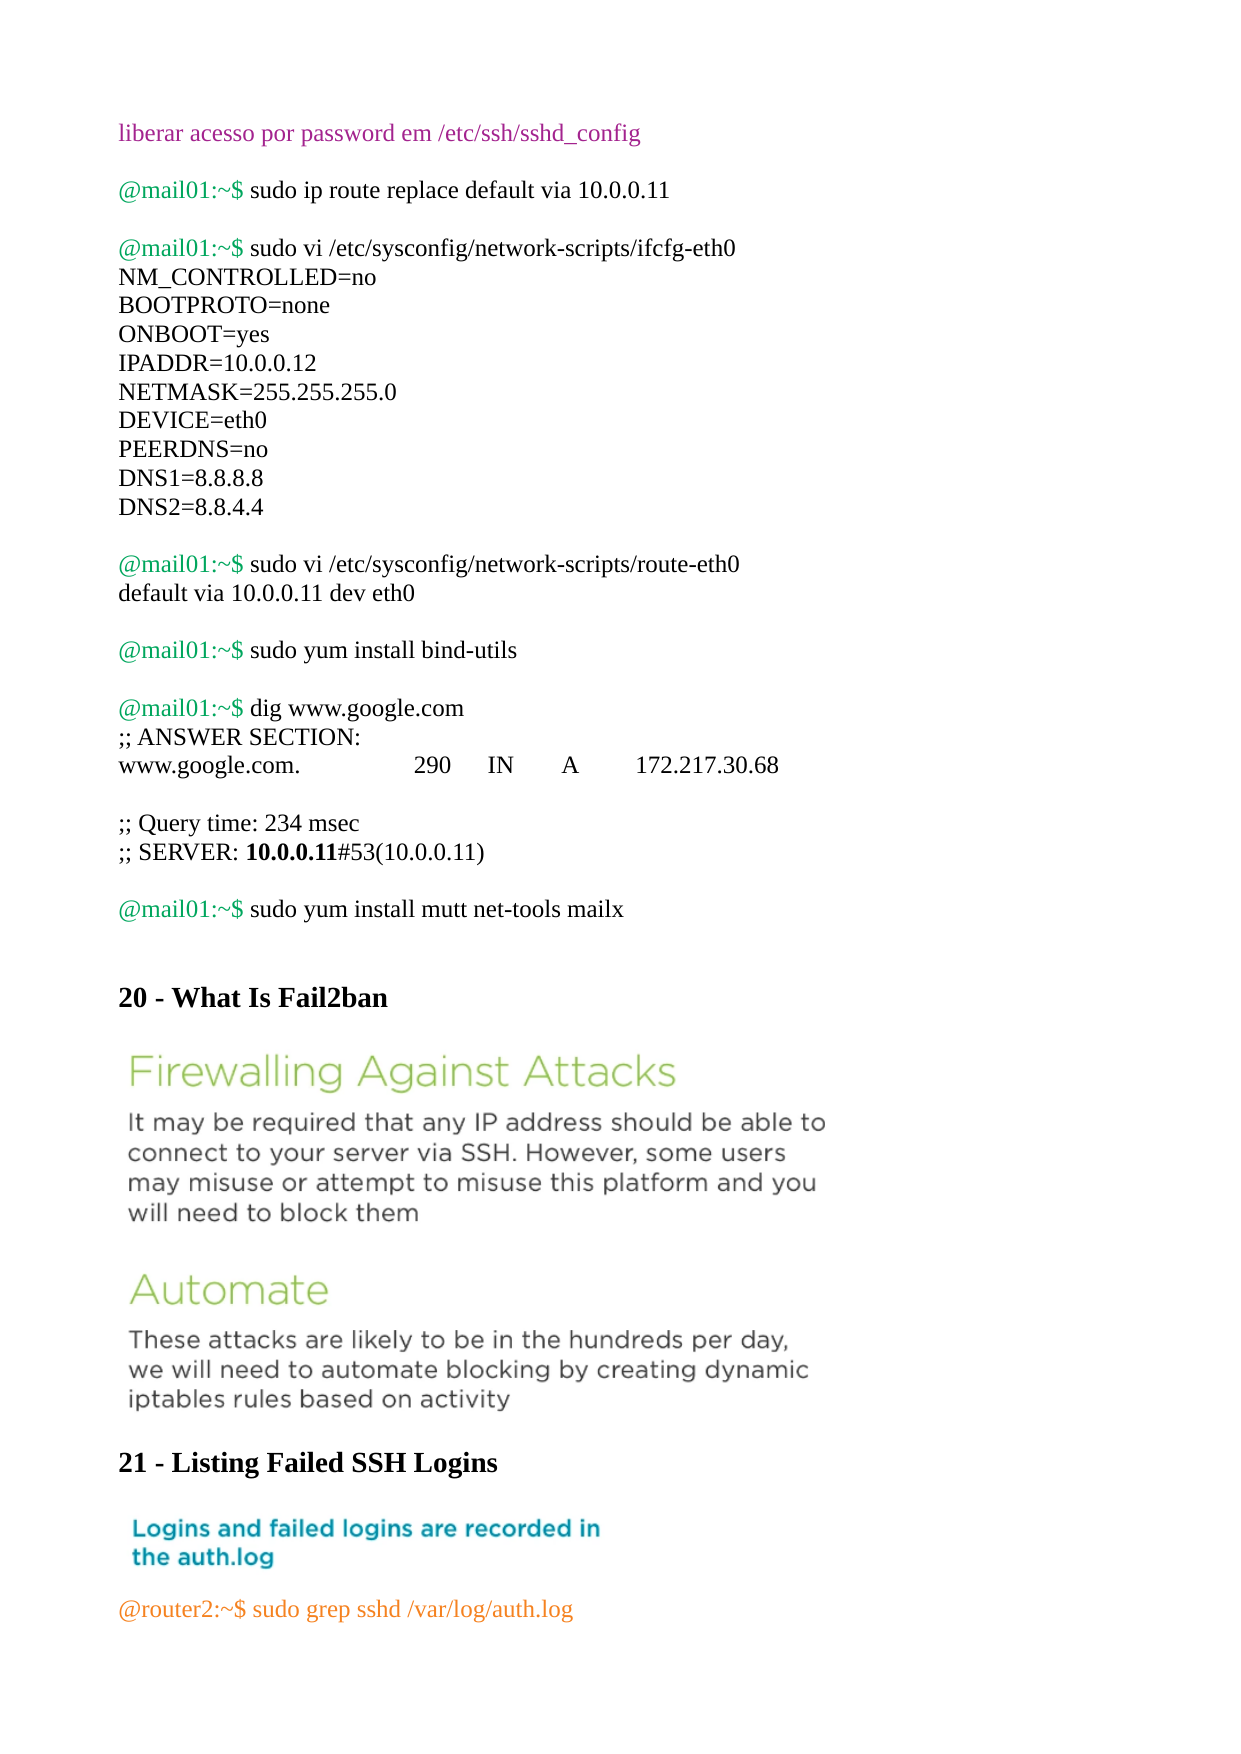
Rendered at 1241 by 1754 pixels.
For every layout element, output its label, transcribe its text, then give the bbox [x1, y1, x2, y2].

text 20 - What Is Fail2ban [118, 981, 1122, 1014]
text www.google.com. 290 IN A 172.217.30.68 [118, 751, 1122, 779]
text NETMASK=255.255.255.0 [118, 377, 1122, 406]
text ;; SERVER: 10.0.0.11#53(10.0.0.11) [118, 837, 1122, 866]
picture [115, 1263, 826, 1428]
text @mail01:~$ sudo vi /etc/sysconfig/network-scripts/route-eth0 [118, 549, 1122, 578]
picture [120, 1042, 848, 1242]
text @mail01:~$ sudo yum install bind-utils [118, 636, 1122, 664]
text NM_CONTROLLED=no [118, 262, 1122, 291]
text BOOTPROTO=none [118, 291, 1122, 319]
text PEERDNS=no [118, 434, 1122, 463]
text ONBOOT=yes [118, 319, 1122, 348]
text @mail01:~$ dig www.google.com [118, 693, 1122, 722]
text 21 - Listing Failed SSH Logins [118, 1445, 1122, 1479]
text @router2:~$ sudo grep sshd /var/log/auth.log [118, 1594, 1122, 1623]
text ;; ANSWER SECTION: [118, 722, 1122, 751]
text ;; Query time: 234 msec [118, 808, 1122, 837]
text @mail01:~$ sudo ip route replace default via 10.0.0.11 [118, 176, 1122, 204]
text liberar acesso por password em /etc/ssh/sshd_config [118, 118, 1122, 147]
text @mail01:~$ sudo vi /etc/sysconfig/network-scripts/ifcfg-eth0 [118, 233, 1122, 262]
text DEVICE=eth0 [118, 406, 1122, 434]
text IPADDR=10.0.0.12 [118, 348, 1122, 377]
text default via 10.0.0.11 dev eth0 [118, 578, 1122, 607]
text DNS2=8.8.4.4 [118, 492, 1122, 521]
text @mail01:~$ sudo yum install mutt net-tools mailx [118, 894, 1122, 923]
text DNS1=8.8.8.8 [118, 463, 1122, 492]
picture [116, 1507, 624, 1577]
